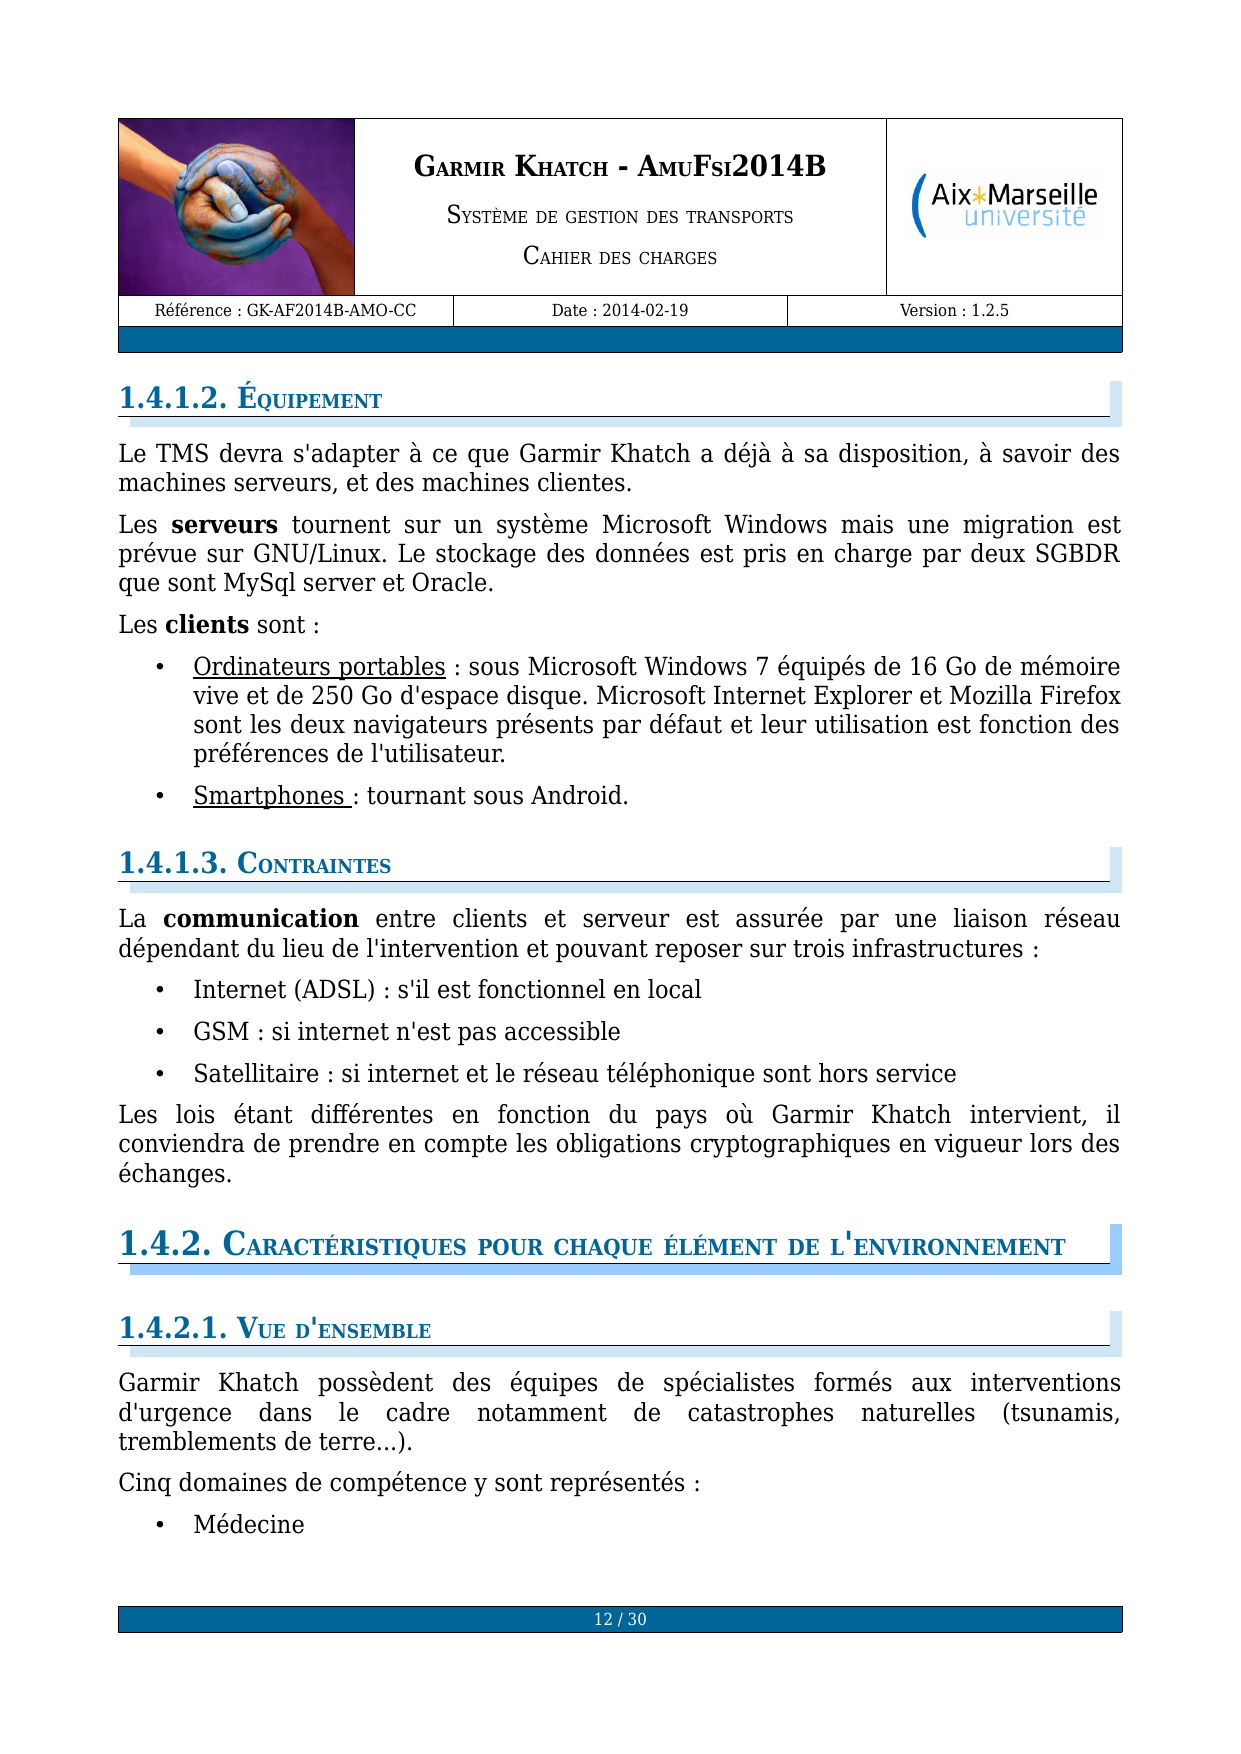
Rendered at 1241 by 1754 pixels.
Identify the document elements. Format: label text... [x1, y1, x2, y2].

list Ordinateurs portables : sous Microsoft Windows 7 équipés de 16 Go de mémoire vive et de 250 Go d'espace disque. Microsoft Internet Explorer et Mozilla Firefox sont les deux navigateurs présents par défaut et leur utilisation est fonction des préférences de l'utilisateur. [156, 652, 1122, 769]
text Garmir Khatch possèdent des équipes de spécialistes formés aux interventions d'urgence dans le cadre notamment de catastrophes naturelles (tsunamis, tremblements de terre...). [118, 1368, 1122, 1456]
text Les lois étant différentes en fonction du pays où Garmir Khatch intervient, il conviendra de prendre en compte les obligations cryptographiques en vigueur lors des échanges. [118, 1101, 1122, 1188]
list Médecine [156, 1510, 1122, 1539]
text Les clients sont : [118, 610, 1122, 639]
picture [119, 119, 354, 295]
text Les serveurs tournent sur un système Microsoft Windows mais une migration est prévue sur GNU/Linux. Le stockage des données est pris en charge par deux SGBDR que sont MySql server et Oracle. [118, 510, 1122, 598]
text Cinq domaines de compétence y sont représentés : [118, 1468, 1122, 1498]
list Smartphones : tournant sous Android. [156, 781, 1122, 810]
picture [887, 126, 1122, 288]
subtitle Contraintes [118, 847, 1110, 881]
text Le TMS devra s'adapter à ce que Garmir Khatch a déjà à sa disposition, à savoir des machines serveurs, et des machines clientes. [118, 439, 1122, 497]
subtitle Caractéristiques pour chaque élément de l'environnement [118, 1224, 1110, 1263]
text La communication entre clients et serveur est assurée par une liaison réseau dépendant du lieu de l'intervention et pouvant reposer sur trois infrastructures : [118, 904, 1122, 963]
list Internet (ADSL) : s'il est fonctionnel en local [156, 976, 1122, 1005]
list Satellitaire : si internet et le réseau téléphonique sont hors service [156, 1059, 1122, 1088]
list GSM : si internet n'est pas accessible [156, 1017, 1122, 1046]
subtitle Vue d'ensemble [118, 1311, 1110, 1345]
subtitle Équipement [118, 381, 1110, 416]
